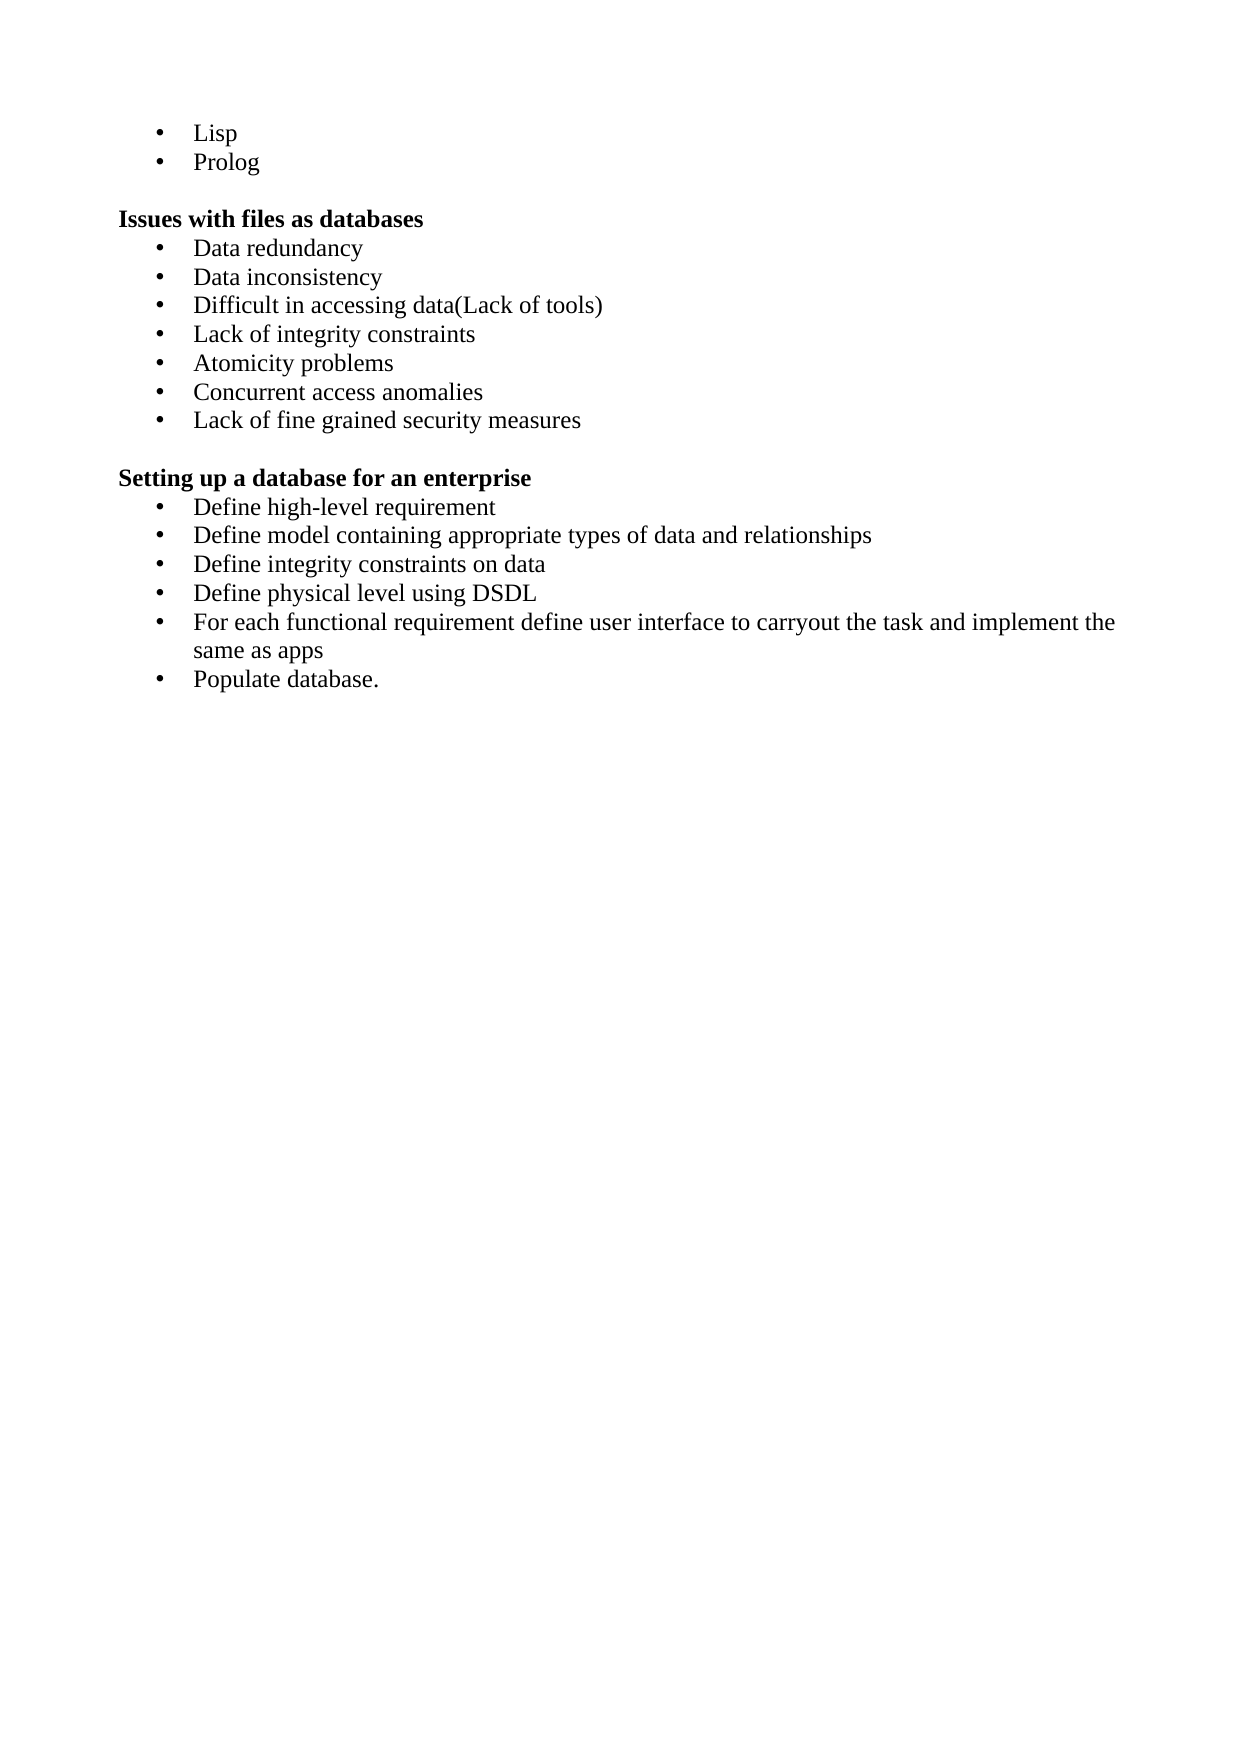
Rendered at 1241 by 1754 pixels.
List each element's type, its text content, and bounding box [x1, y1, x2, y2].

list Define integrity constraints on data [156, 549, 1122, 578]
list For each functional requirement define user interface to carryout the task and implement the same as apps [156, 607, 1122, 664]
list Prolog [156, 147, 1122, 176]
list Lack of fine grained security measures [156, 406, 1122, 434]
list Define high-level requirement [156, 492, 1122, 521]
list Data redundancy [156, 233, 1122, 262]
list Data inconsistency [156, 262, 1122, 291]
list Atomicity problems [156, 348, 1122, 377]
list Concurrent access anomalies [156, 377, 1122, 406]
text Setting up a database for an enterprise [118, 463, 1122, 492]
list Lisp [156, 118, 1122, 147]
list Lack of integrity constraints [156, 319, 1122, 348]
list Define physical level using DSDL [156, 578, 1122, 607]
text Issues with files as databases [118, 204, 1122, 233]
list Difficult in accessing data(Lack of tools) [156, 291, 1122, 319]
list Populate database. [156, 664, 1122, 693]
list Define model containing appropriate types of data and relationships [156, 521, 1122, 549]
